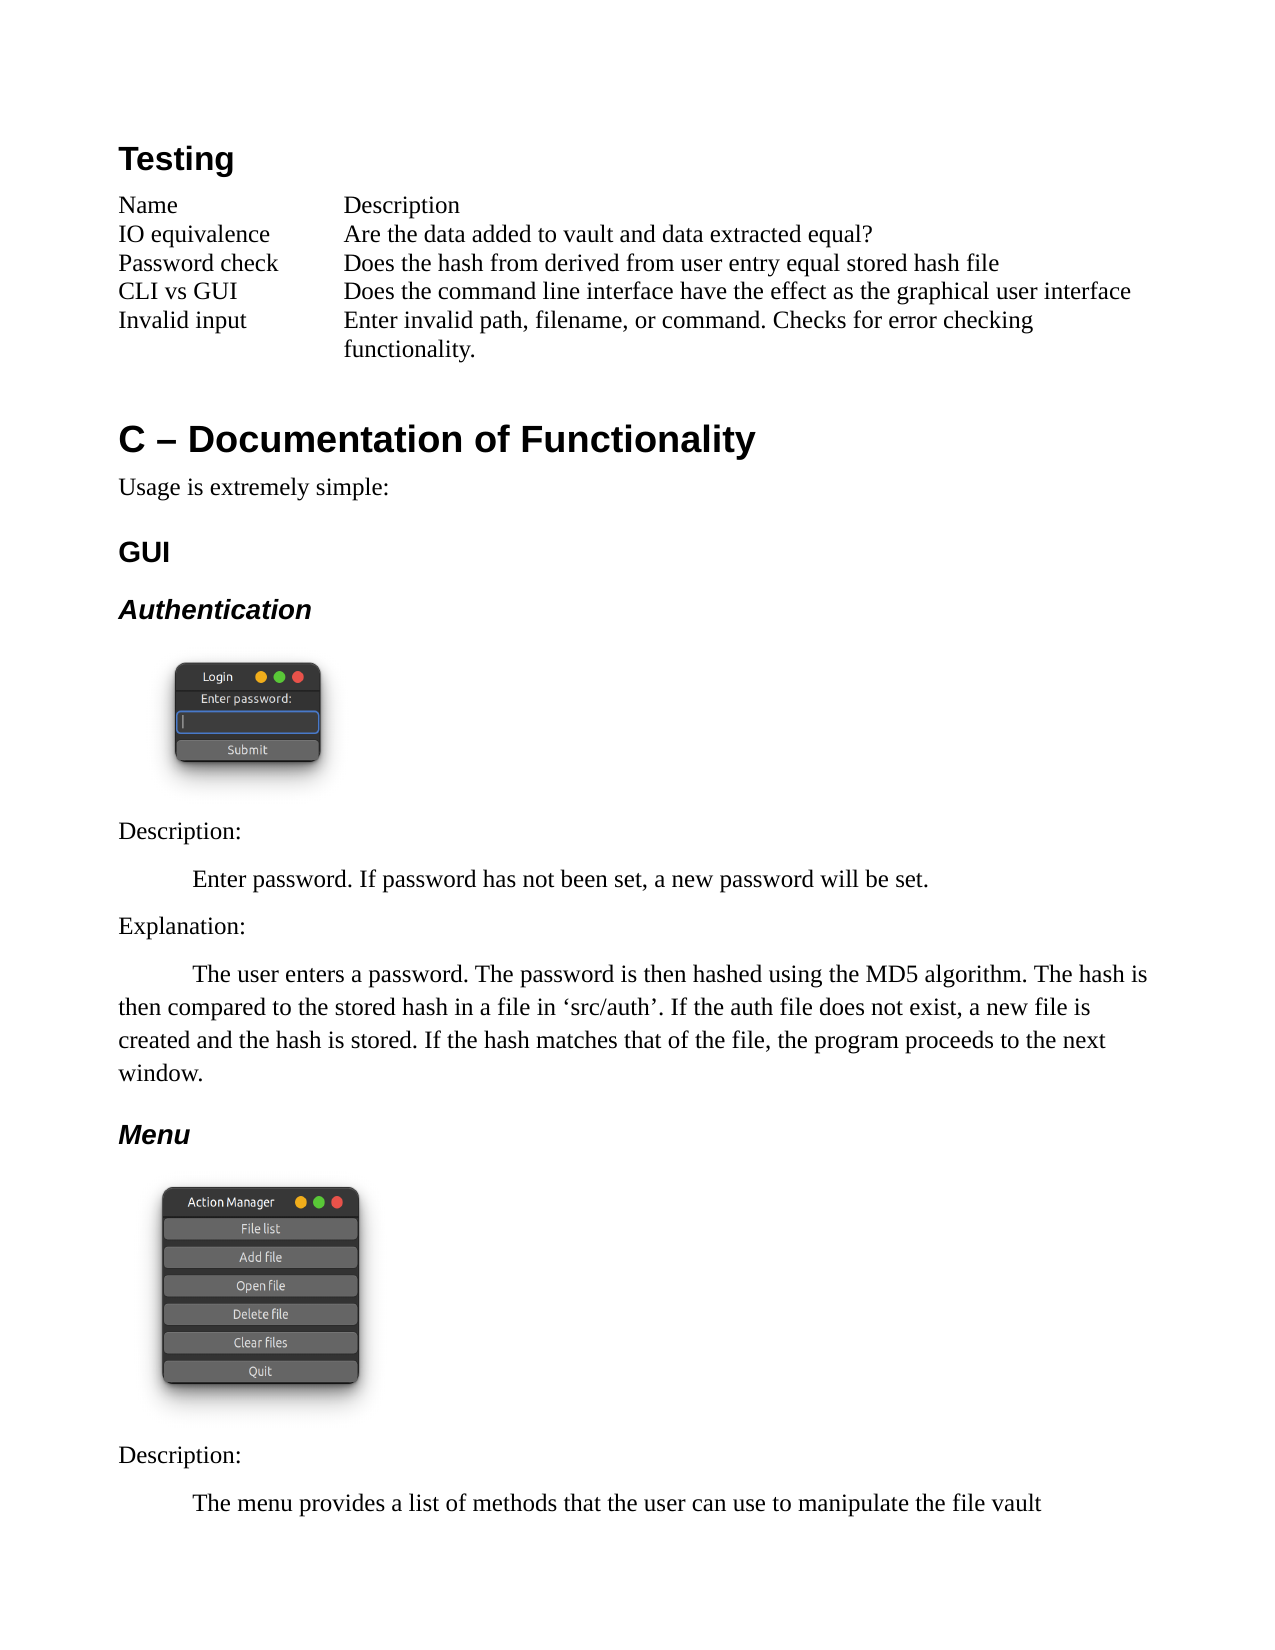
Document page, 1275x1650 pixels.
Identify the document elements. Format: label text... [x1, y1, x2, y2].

subtitle Menu [118, 1118, 1157, 1150]
table_cell Does the hash from derived from user entry equal stored hash file [343, 248, 1157, 276]
subtitle Testing [118, 139, 1157, 178]
text Description: [118, 1162, 1157, 1469]
text Usage is extremely simple: [118, 472, 1157, 501]
table_cell Password check [118, 248, 343, 276]
subtitle C – Documentation of Functionality [118, 416, 1157, 460]
table_cell Are the data added to vault and data extracted equal? [343, 219, 1157, 248]
text The user enters a password. The password is then hashed using the MD5 algorithm. The hash is then compared to the stored hash in a file in ‘src/auth’. If the auth file does not exist, a new file is created and the hash is stored. If the hash matches that of the file, the program proceeds to the next window. [118, 959, 1157, 1087]
table_cell CLI vs GUI [118, 276, 343, 305]
table_header Name [118, 190, 343, 219]
picture [138, 639, 357, 812]
text Explanation: [118, 911, 1157, 940]
table_cell Does the command line interface have the effect as the graphical user interface [343, 276, 1157, 305]
table_cell IO equivalence [118, 219, 343, 248]
picture [126, 1162, 395, 1437]
table_cell Enter invalid path, filename, or command. Checks for error checking functionality. [343, 305, 1157, 363]
subtitle GUI [118, 535, 1157, 568]
subtitle Authentication [118, 593, 1157, 625]
table_header Description [343, 190, 1157, 219]
text Description: [118, 638, 1157, 845]
text Enter password. If password has not been set, a new password will be set. [118, 864, 1157, 892]
text The menu provides a list of methods that the user can use to manipulate the file vault [118, 1488, 1157, 1517]
table_cell Invalid input [118, 305, 343, 363]
